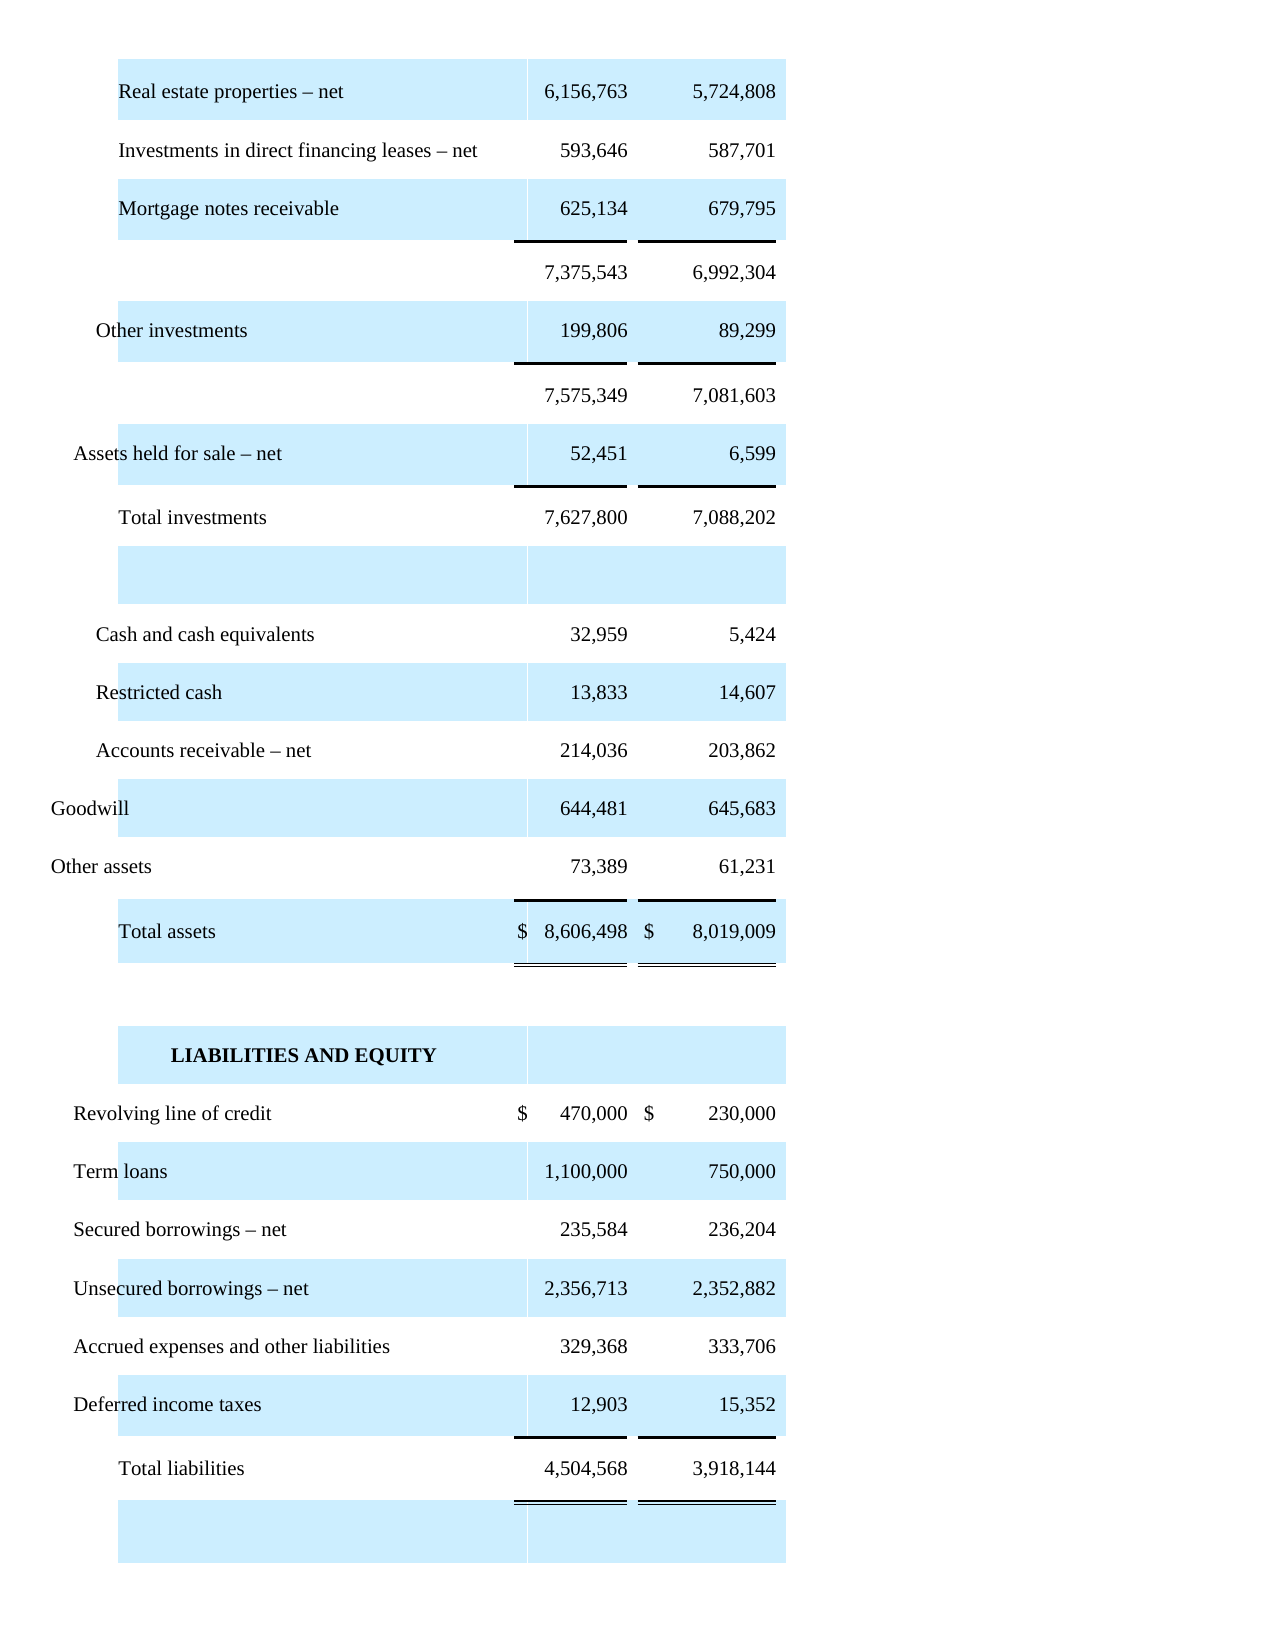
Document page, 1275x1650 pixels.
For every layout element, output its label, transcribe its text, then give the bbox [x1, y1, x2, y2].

table_cell Accounts receivable – net [118, 721, 512, 779]
table_cell 679,795 [654, 179, 776, 240]
table_cell [627, 899, 638, 963]
table_cell [776, 1436, 786, 1500]
table_cell 470,000 [528, 1084, 627, 1142]
table_cell 2,356,713 [528, 1259, 627, 1317]
table_cell 7,627,800 [528, 488, 627, 546]
table_cell 12,903 [528, 1375, 627, 1436]
table_cell [627, 424, 638, 485]
table_cell [514, 663, 527, 721]
table_cell [776, 1259, 786, 1317]
table_cell [638, 59, 654, 120]
table_cell [514, 1200, 527, 1258]
table_cell 593,646 [528, 120, 627, 179]
table_cell [627, 963, 638, 1026]
table_cell Accrued expenses and other liabilities [118, 1317, 512, 1375]
table_cell 203,862 [654, 721, 776, 779]
table_cell [776, 1317, 786, 1375]
table_cell [776, 1500, 786, 1563]
table_cell [627, 721, 638, 779]
table_cell [627, 59, 638, 120]
table_cell [638, 1439, 654, 1500]
table_cell 645,683 [654, 779, 776, 837]
table_cell Revolving line of credit [118, 1084, 512, 1142]
table_cell 32,959 [528, 604, 627, 663]
table_cell 73,389 [528, 837, 627, 898]
table_cell $ [638, 1084, 654, 1142]
table_cell [627, 779, 638, 837]
table_cell [638, 365, 654, 424]
table_cell [627, 1436, 638, 1500]
table_cell [528, 967, 627, 1026]
table_cell [776, 779, 786, 837]
table_cell [514, 179, 527, 240]
table_cell [638, 1375, 654, 1436]
table_cell [638, 243, 654, 301]
table_cell Deferred income taxes [118, 1375, 512, 1436]
table_cell 199,806 [528, 301, 627, 362]
table_cell [638, 488, 654, 546]
table_cell [514, 59, 527, 120]
table_cell 7,088,202 [654, 488, 776, 546]
table_cell [776, 362, 786, 424]
table_cell $ [514, 1084, 527, 1142]
table_cell Goodwill [118, 779, 512, 837]
table_cell [776, 663, 786, 721]
table_cell [627, 240, 638, 301]
table_cell 644,481 [528, 779, 627, 837]
table_cell [514, 1505, 527, 1563]
table_cell 7,081,603 [654, 365, 776, 424]
table_cell $ [638, 902, 654, 963]
table_cell 6,599 [654, 424, 776, 485]
table_cell [514, 424, 527, 485]
table_cell [627, 1500, 638, 1563]
table_cell Assets held for sale – net [118, 424, 512, 485]
table_cell [638, 604, 654, 663]
table_cell [514, 301, 527, 362]
table_cell [514, 488, 527, 546]
table_cell [776, 240, 786, 301]
table_cell [776, 837, 786, 898]
table_cell 214,036 [528, 721, 627, 779]
table_cell [528, 546, 627, 604]
table_cell [627, 1200, 638, 1258]
table_cell [627, 1026, 638, 1084]
table_cell [514, 967, 527, 1026]
table_cell [528, 1505, 627, 1563]
table_cell [776, 485, 786, 546]
table_cell [118, 240, 512, 301]
table_cell 750,000 [654, 1142, 776, 1200]
table_cell [776, 1142, 786, 1200]
table_cell [514, 120, 527, 179]
table_cell [514, 1375, 527, 1436]
table_cell 6,992,304 [654, 243, 776, 301]
table_cell Investments in direct financing leases – net [118, 120, 512, 179]
table_cell [627, 604, 638, 663]
table_cell 587,701 [654, 120, 776, 179]
table_cell Total liabilities [118, 1436, 512, 1500]
table_cell Secured borrowings – net [118, 1200, 512, 1258]
table_cell [627, 1142, 638, 1200]
table_cell [514, 837, 527, 898]
table_cell [514, 779, 527, 837]
table_cell [627, 837, 638, 898]
table_cell [638, 1317, 654, 1375]
table_cell [627, 120, 638, 179]
table_cell [654, 967, 776, 1026]
table_cell 6,156,763 [528, 59, 627, 120]
table_cell [118, 546, 512, 604]
table_cell [514, 365, 527, 424]
table_cell Unsecured borrowings – net [118, 1259, 512, 1317]
table_cell LIABILITIES AND EQUITY [118, 1026, 512, 1084]
table_cell [776, 604, 786, 663]
table_cell 2,352,882 [654, 1259, 776, 1317]
table_cell [514, 1259, 527, 1317]
table_cell [514, 1142, 527, 1200]
table_cell [776, 301, 786, 362]
table_cell 7,575,349 [528, 365, 627, 424]
table_cell [118, 362, 512, 424]
table_cell Real estate properties – net [118, 59, 512, 120]
table_cell [528, 1026, 627, 1084]
table_cell [627, 179, 638, 240]
table_cell Other investments [118, 301, 512, 362]
table_cell [638, 424, 654, 485]
table_cell 235,584 [528, 1200, 627, 1258]
table_cell [627, 1375, 638, 1436]
table_cell Restricted cash [118, 663, 512, 721]
table_cell 61,231 [654, 837, 776, 898]
table_cell 3,918,144 [654, 1439, 776, 1500]
table_cell [638, 967, 654, 1026]
table_cell $ [514, 902, 527, 963]
table_cell 14,607 [654, 663, 776, 721]
table_cell [627, 1084, 638, 1142]
table_cell 7,375,543 [528, 243, 627, 301]
table_cell [514, 721, 527, 779]
table_cell [776, 1084, 786, 1142]
table_cell [776, 546, 786, 604]
table_cell [627, 663, 638, 721]
table_cell [638, 837, 654, 898]
table_cell Other assets [118, 837, 512, 898]
table_cell Mortgage notes receivable [118, 179, 512, 240]
table_cell [638, 779, 654, 837]
table_cell [638, 1200, 654, 1258]
table_cell [627, 485, 638, 546]
table_cell [118, 963, 512, 1026]
table_cell [514, 1439, 527, 1500]
table_cell [776, 1026, 786, 1084]
table_cell 5,424 [654, 604, 776, 663]
table_cell [514, 1317, 527, 1375]
table_cell 5,724,808 [654, 59, 776, 120]
table_cell [654, 1505, 776, 1563]
table_cell [776, 59, 786, 120]
table_cell Cash and cash equivalents [118, 604, 512, 663]
table_cell [514, 243, 527, 301]
table_cell [514, 546, 527, 604]
table_cell [627, 301, 638, 362]
table_cell [638, 546, 654, 604]
table_cell [638, 721, 654, 779]
table_cell [627, 1317, 638, 1375]
table_cell [638, 301, 654, 362]
table_cell 230,000 [654, 1084, 776, 1142]
table_cell 15,352 [654, 1375, 776, 1436]
table_cell [638, 663, 654, 721]
table_cell Total investments [118, 485, 512, 546]
table_cell 13,833 [528, 663, 627, 721]
table_cell [514, 604, 527, 663]
table_cell [514, 1026, 527, 1084]
table_cell Term loans [118, 1142, 512, 1200]
table_cell [776, 1200, 786, 1258]
table_cell [638, 1505, 654, 1563]
table_cell [638, 1026, 654, 1084]
table_cell [776, 1375, 786, 1436]
table_cell [627, 362, 638, 424]
table_cell [638, 120, 654, 179]
table_cell 8,606,498 [528, 902, 627, 963]
table_cell 236,204 [654, 1200, 776, 1258]
table_cell [776, 120, 786, 179]
table_cell [776, 179, 786, 240]
table_cell 333,706 [654, 1317, 776, 1375]
table_cell 329,368 [528, 1317, 627, 1375]
table_cell [776, 424, 786, 485]
table_cell [638, 179, 654, 240]
table_cell [776, 899, 786, 963]
table_cell [638, 1259, 654, 1317]
table_cell 8,019,009 [654, 902, 776, 963]
table_cell [654, 1026, 776, 1084]
table_cell [776, 963, 786, 1026]
table_cell 52,451 [528, 424, 627, 485]
table_cell 1,100,000 [528, 1142, 627, 1200]
table_cell [638, 1142, 654, 1200]
table_cell 625,134 [528, 179, 627, 240]
table_cell [654, 546, 776, 604]
table_cell [776, 721, 786, 779]
table_cell 4,504,568 [528, 1439, 627, 1500]
table_cell Total assets [118, 899, 512, 963]
table_cell 89,299 [654, 301, 776, 362]
table_cell [627, 1259, 638, 1317]
table_cell [118, 1500, 512, 1563]
table_cell [627, 546, 638, 604]
